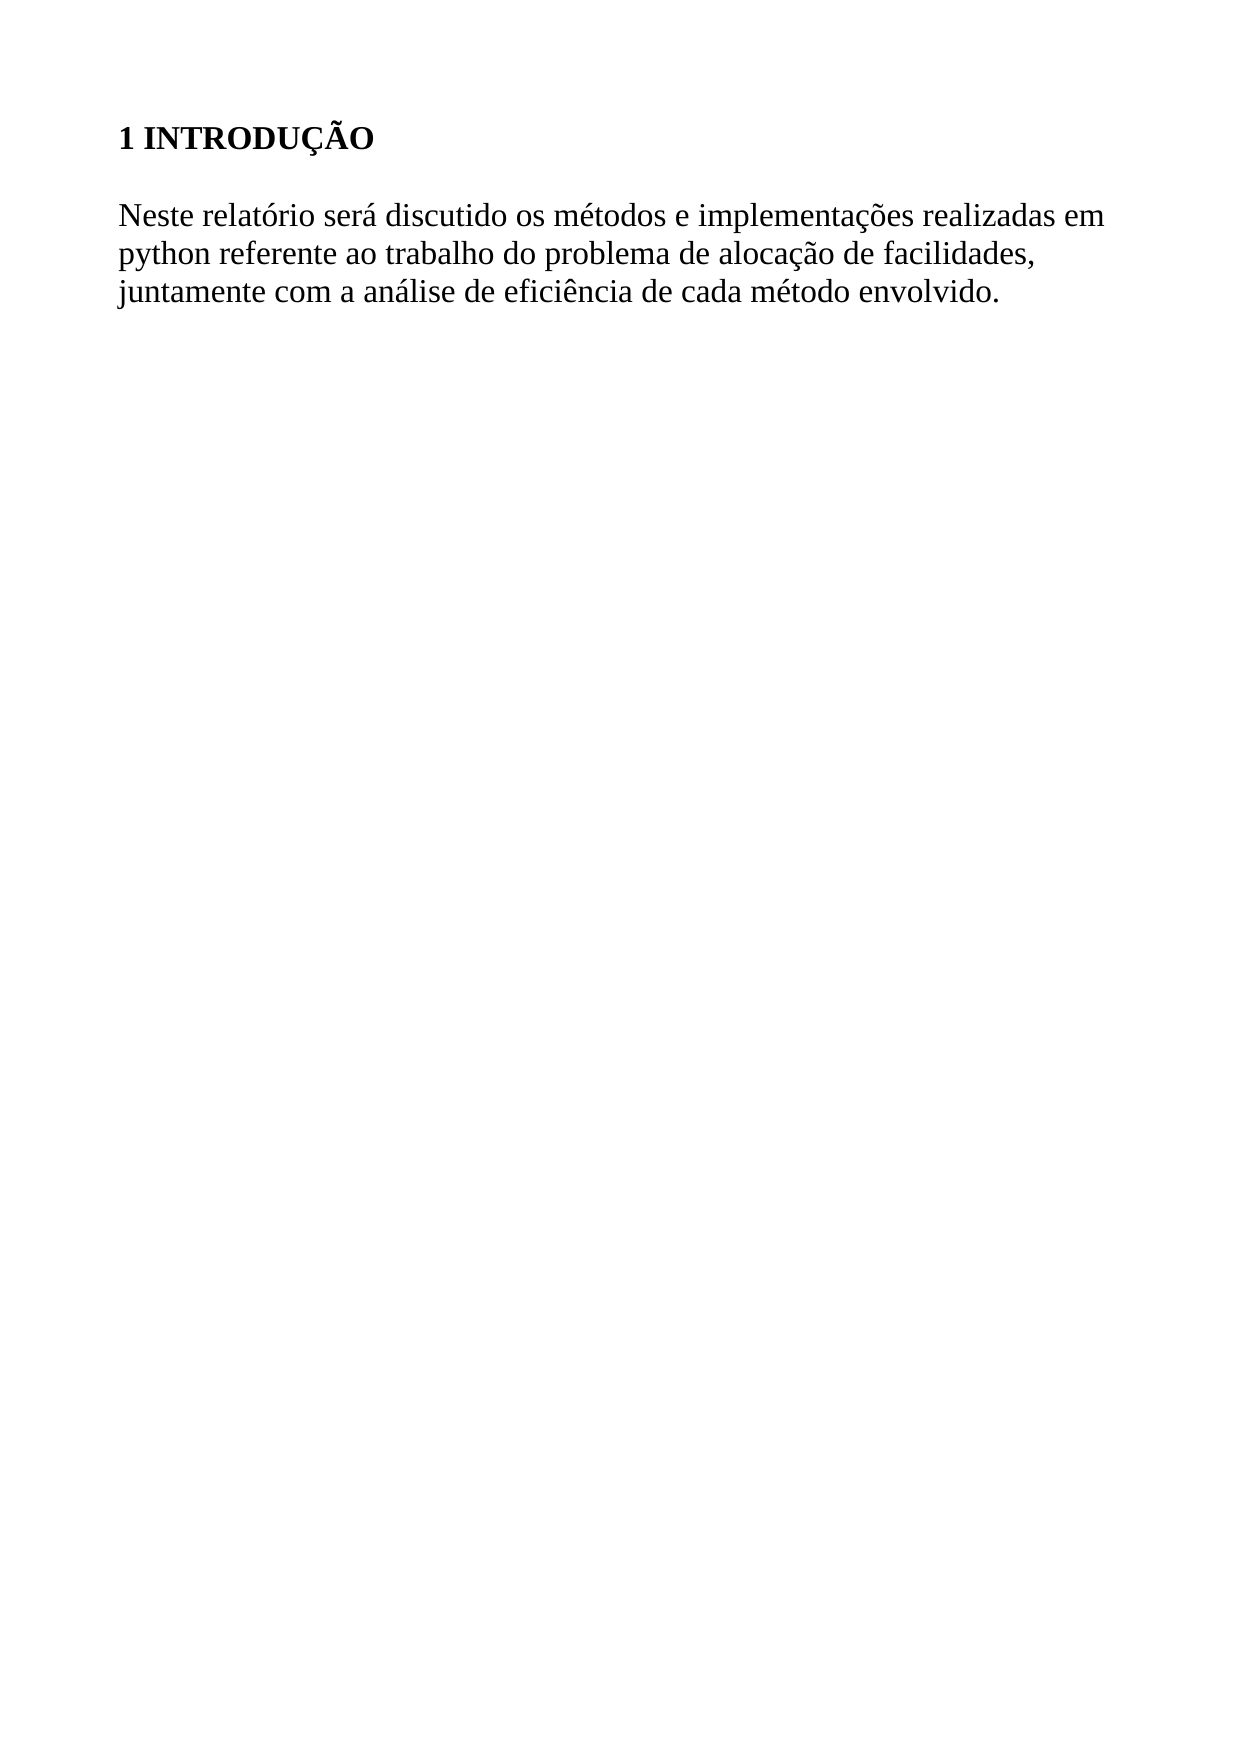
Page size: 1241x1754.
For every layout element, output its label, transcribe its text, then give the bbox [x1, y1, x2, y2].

text 1 INTRODUÇÃO [118, 118, 1122, 156]
text Neste relatório será discutido os métodos e implementações realizadas em python referente ao trabalho do problema de alocação de facilidades, juntamente com a análise de eficiência de cada método envolvido. [118, 195, 1122, 310]
